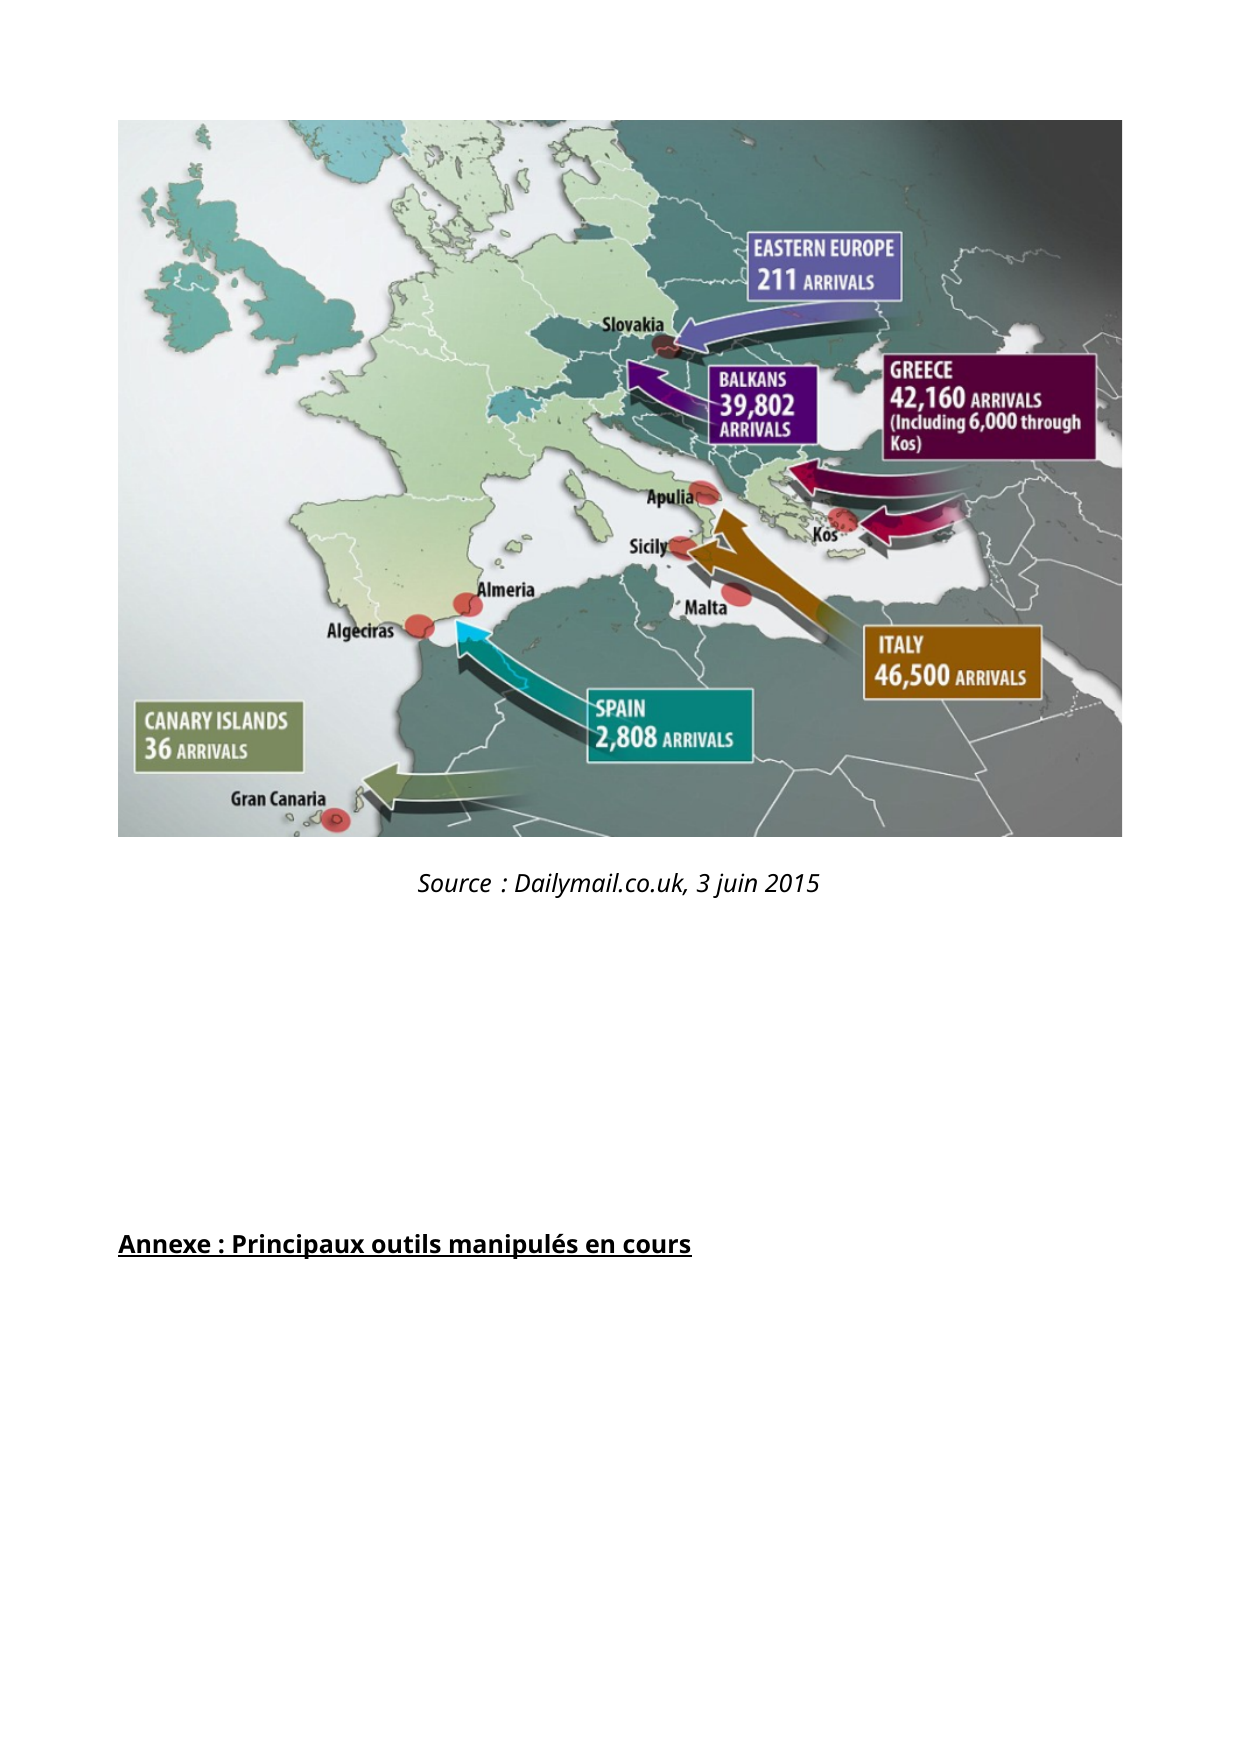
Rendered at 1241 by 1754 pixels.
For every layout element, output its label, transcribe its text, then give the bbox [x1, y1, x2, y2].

text Annexe : Principaux outils manipulés en cours [118, 1226, 1122, 1260]
text Source : Dailymail.co.uk, 3 juin 2015 [118, 866, 1122, 900]
picture [118, 120, 1123, 837]
